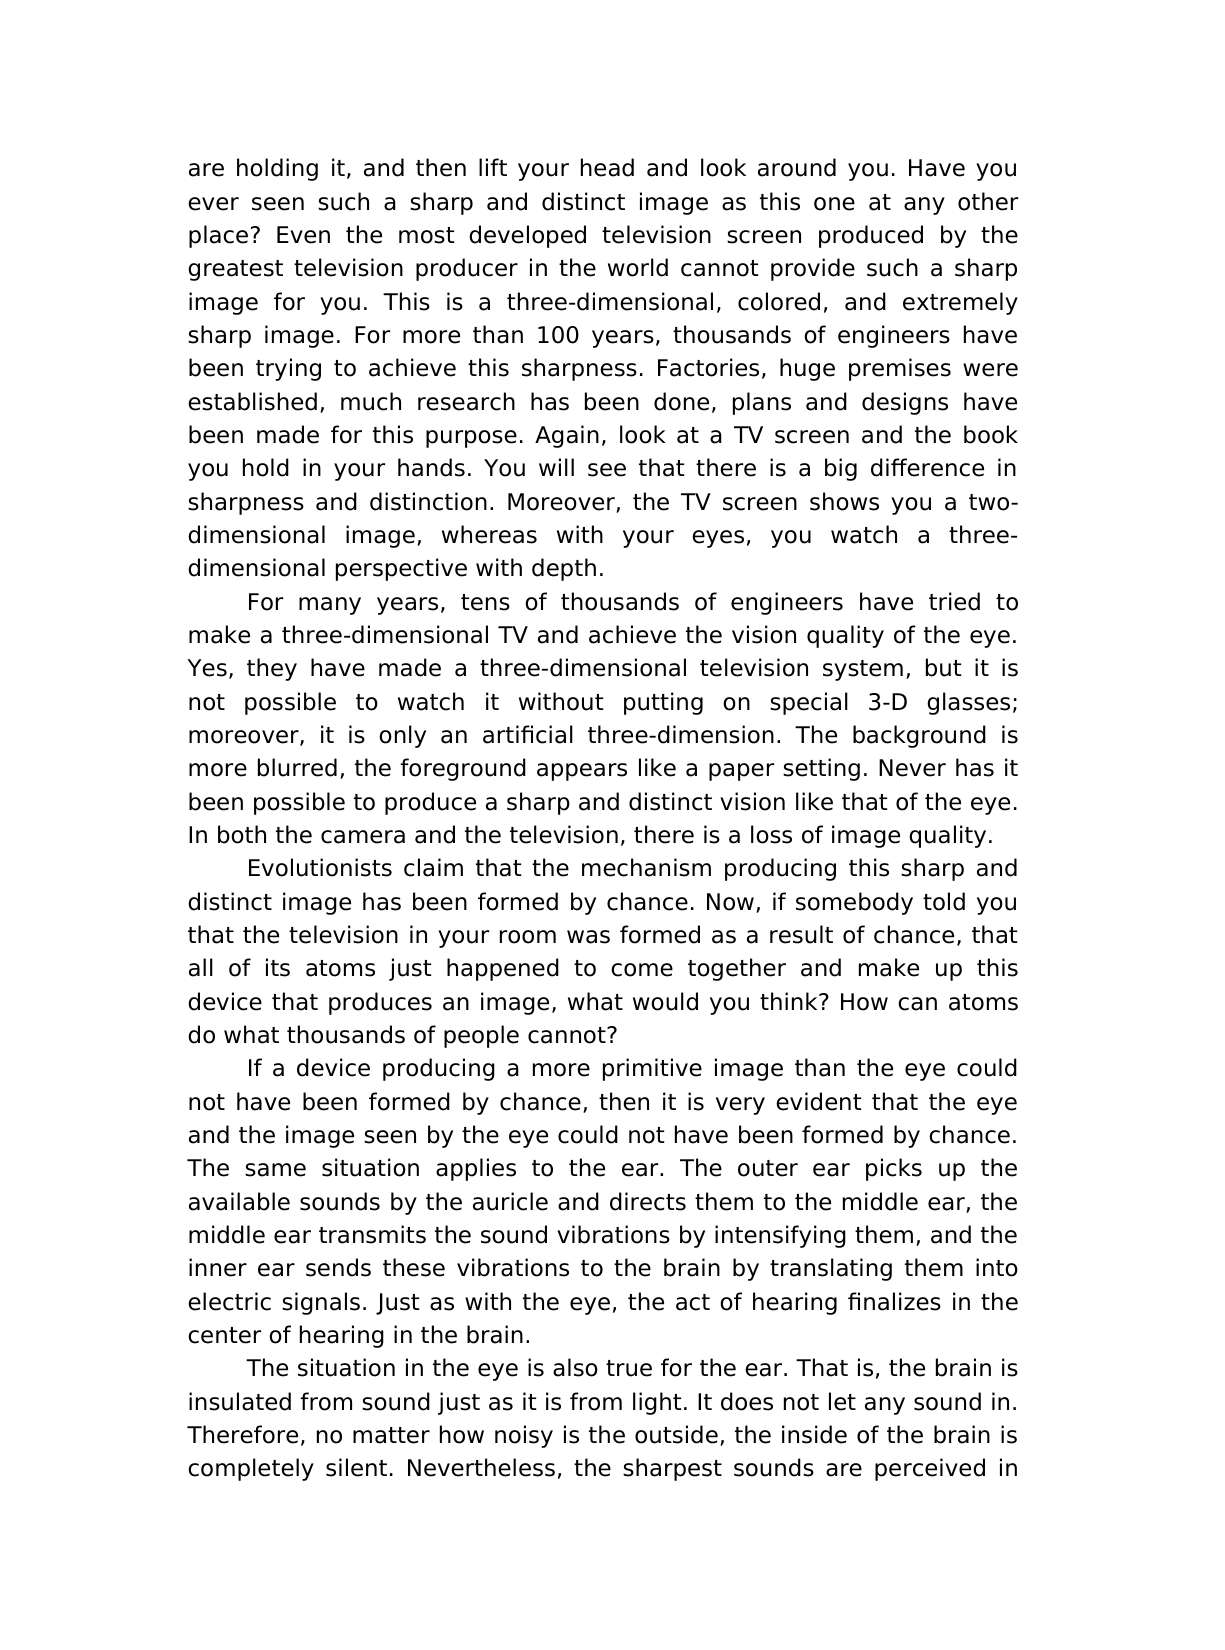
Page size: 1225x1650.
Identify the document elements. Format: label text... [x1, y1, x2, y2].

text Evolutionists claim that the mechanism producing this sharp and distinct image has been formed by chance. Now, if somebody told you that the television in your room was formed as a result of chance, that all of its atoms just happened to come together and make up this device that produces an image, what would you think? How can atoms do what thousands of people cannot? [187, 850, 1020, 1050]
text If a device producing a more primitive image than the eye could not have been formed by chance, then it is very evident that the eye and the image seen by the eye could not have been formed by chance. The same situation applies to the ear. The outer ear picks up the available sounds by the auricle and directs them to the middle ear, the middle ear transmits the sound vibrations by intensifying them, and the inner ear sends these vibrations to the brain by translating them into electric signals. Just as with the eye, the act of hearing finalizes in the center of hearing in the brain. [187, 1050, 1020, 1350]
text are holding it, and then lift your head and look around you. Have you ever seen such a sharp and distinct image as this one at any other place? Even the most developed television screen produced by the greatest television producer in the world cannot provide such a sharp image for you. This is a three-dimensional, colored, and extremely sharp image. For more than 100 years, thousands of engineers have been trying to achieve this sharpness. Factories, huge premises were established, much research has been done, plans and designs have been made for this purpose. Again, look at a TV screen and the book you hold in your hands. You will see that there is a big difference in sharpness and distinction. Moreover, the TV screen shows you a two-dimensional image, whereas with your eyes, you watch a three-dimensional perspective with depth. [187, 150, 1020, 583]
text For many years, tens of thousands of engineers have tried to make a three-dimensional TV and achieve the vision quality of the eye. Yes, they have made a three-dimensional television system, but it is not possible to watch it without putting on special 3-D glasses; moreover, it is only an artificial three-dimension. The background is more blurred, the foreground appears like a paper setting. Never has it been possible to produce a sharp and distinct vision like that of the eye. In both the camera and the television, there is a loss of image quality. [187, 583, 1020, 850]
text The situation in the eye is also true for the ear. That is, the brain is insulated from sound just as it is from light. It does not let any sound in. Therefore, no matter how noisy is the outside, the inside of the brain is completely silent. Nevertheless, the sharpest sounds are perceived in [187, 1350, 1020, 1483]
